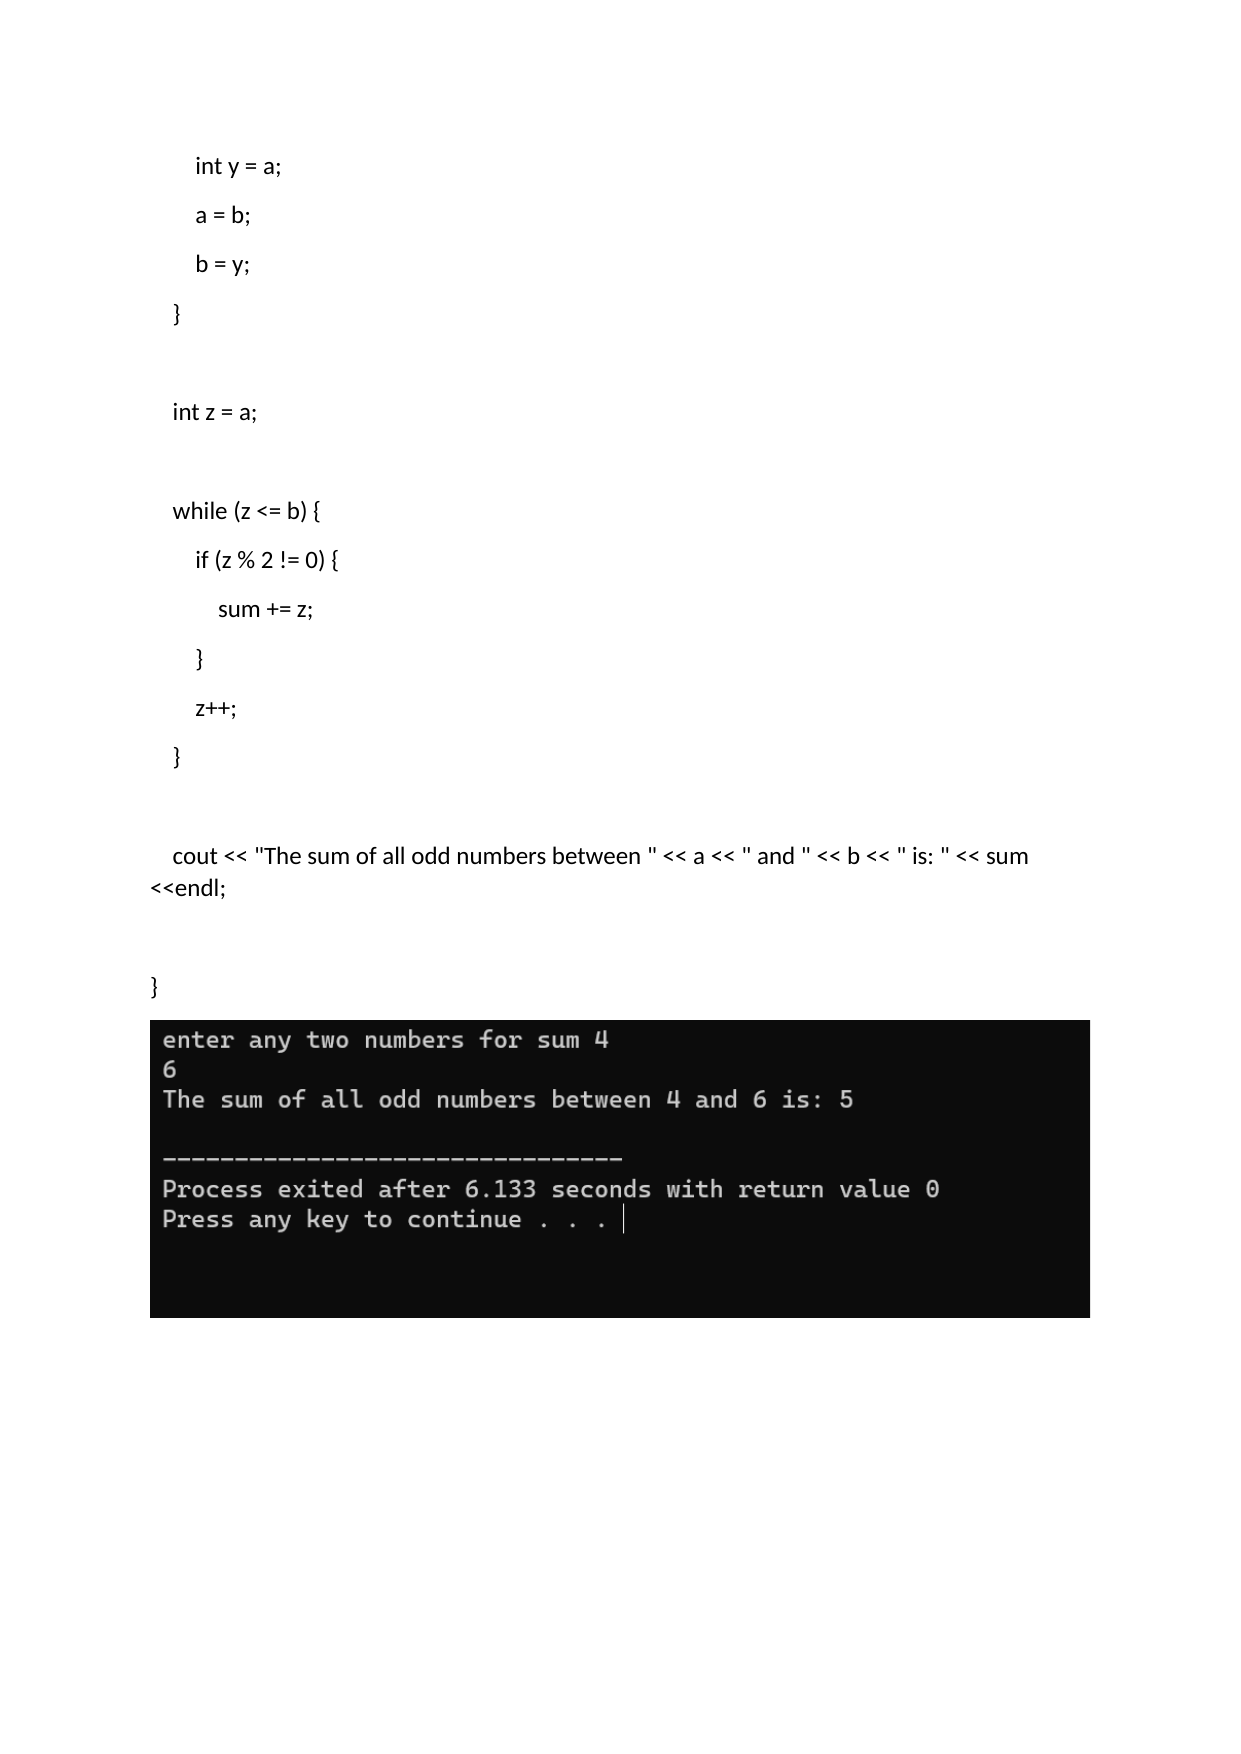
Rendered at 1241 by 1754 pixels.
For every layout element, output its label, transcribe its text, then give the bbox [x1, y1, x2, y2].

text sum += z; [150, 593, 1090, 624]
text } [150, 971, 1090, 1001]
text } [150, 643, 1090, 673]
text int z = a; [150, 396, 1090, 427]
text z++; [150, 692, 1090, 722]
text b = y; [150, 248, 1090, 279]
text int y = a; [150, 150, 1090, 181]
text cout << "The sum of all odd numbers between " << a << " and " << b << " is: " << sum <<endl; [150, 840, 1090, 903]
text while (z <= b) { [150, 495, 1090, 525]
text } [150, 741, 1090, 772]
text if (z % 2 != 0) { [150, 544, 1090, 575]
text } [150, 298, 1090, 328]
text a = b; [150, 199, 1090, 230]
